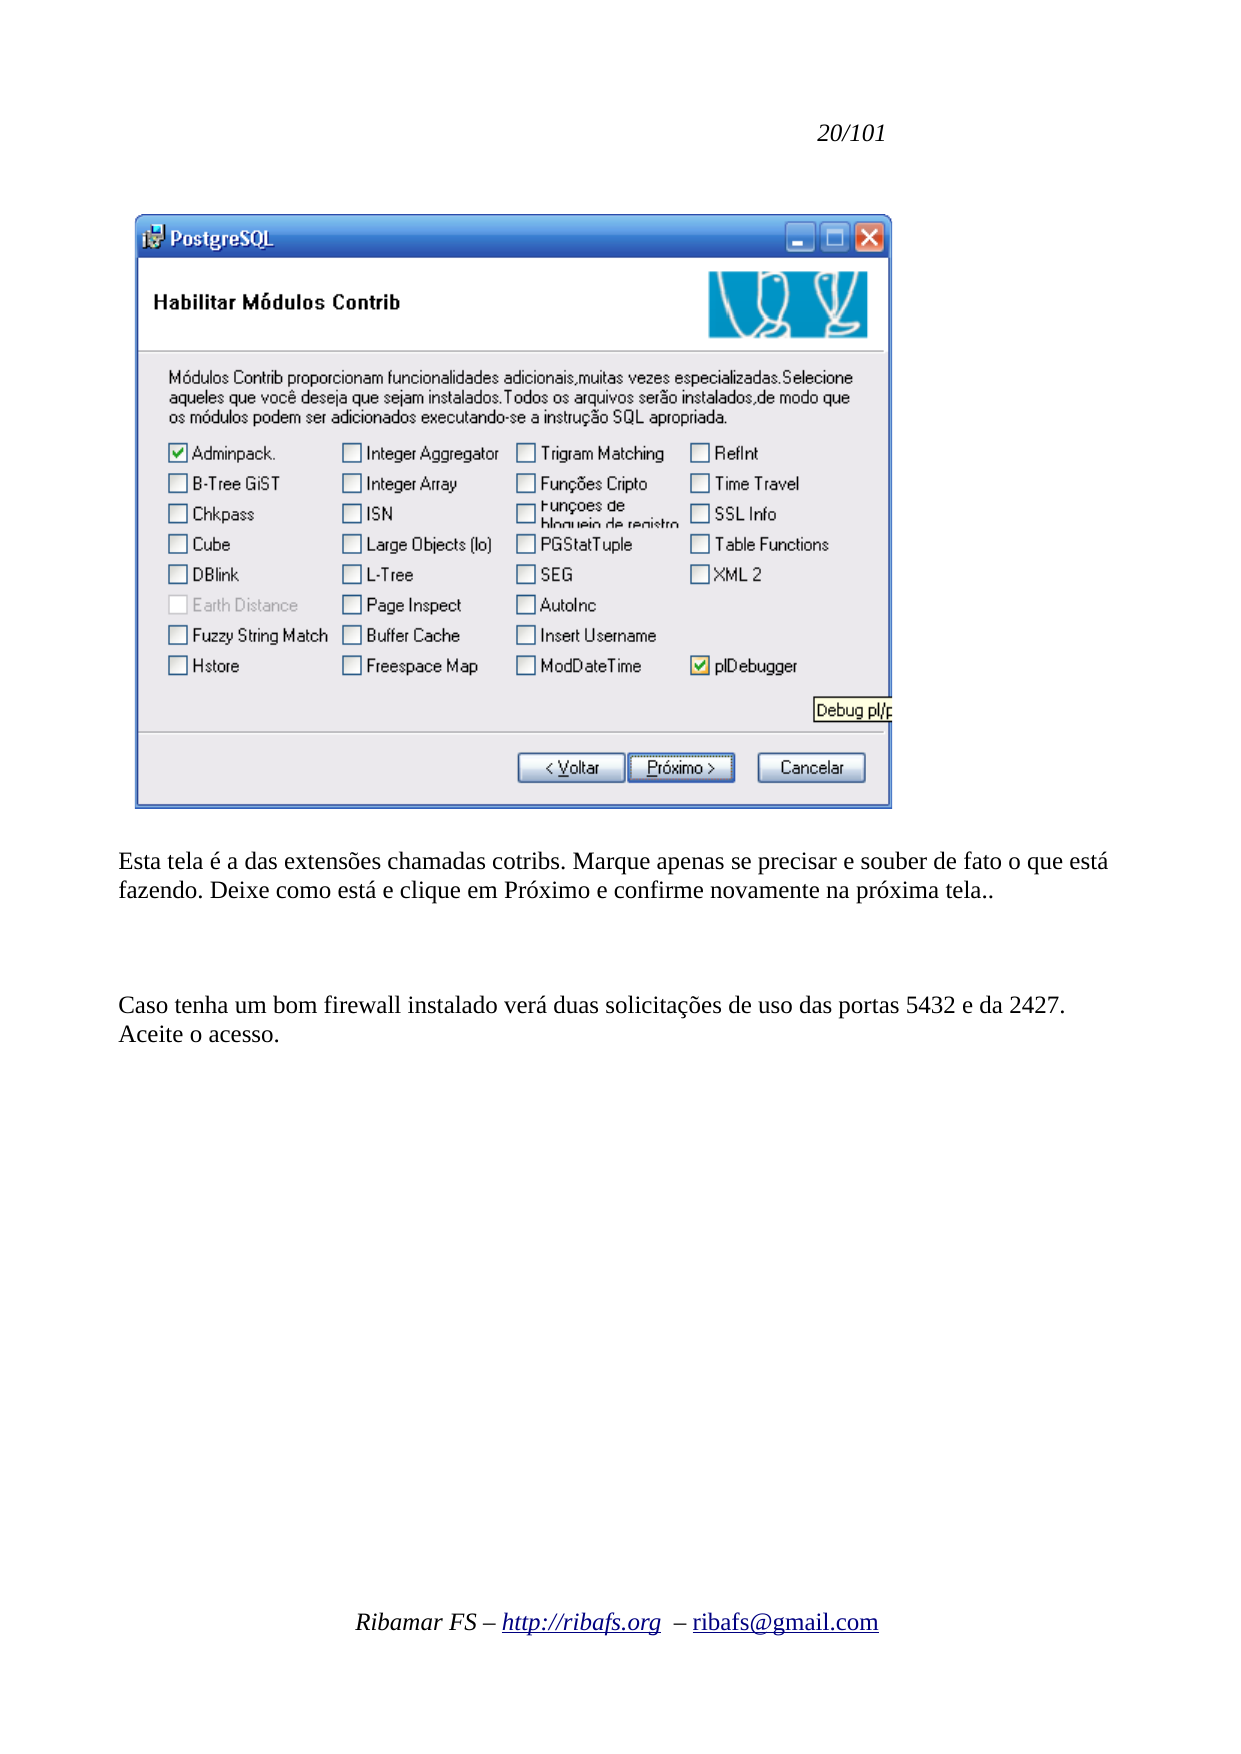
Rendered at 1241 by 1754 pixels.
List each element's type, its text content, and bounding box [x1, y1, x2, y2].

picture [134, 214, 893, 809]
text Esta tela é a das extensões chamadas cotribs. Marque apenas se precisar e souber de fato o que está fazendo. Deixe como está e clique em Próximo e confirme novamente na próxima tela.. [118, 846, 1122, 904]
text Caso tenha um bom firewall instalado verá duas solicitações de uso das portas 5432 e da 2427. Aceite o acesso. [118, 990, 1122, 1048]
